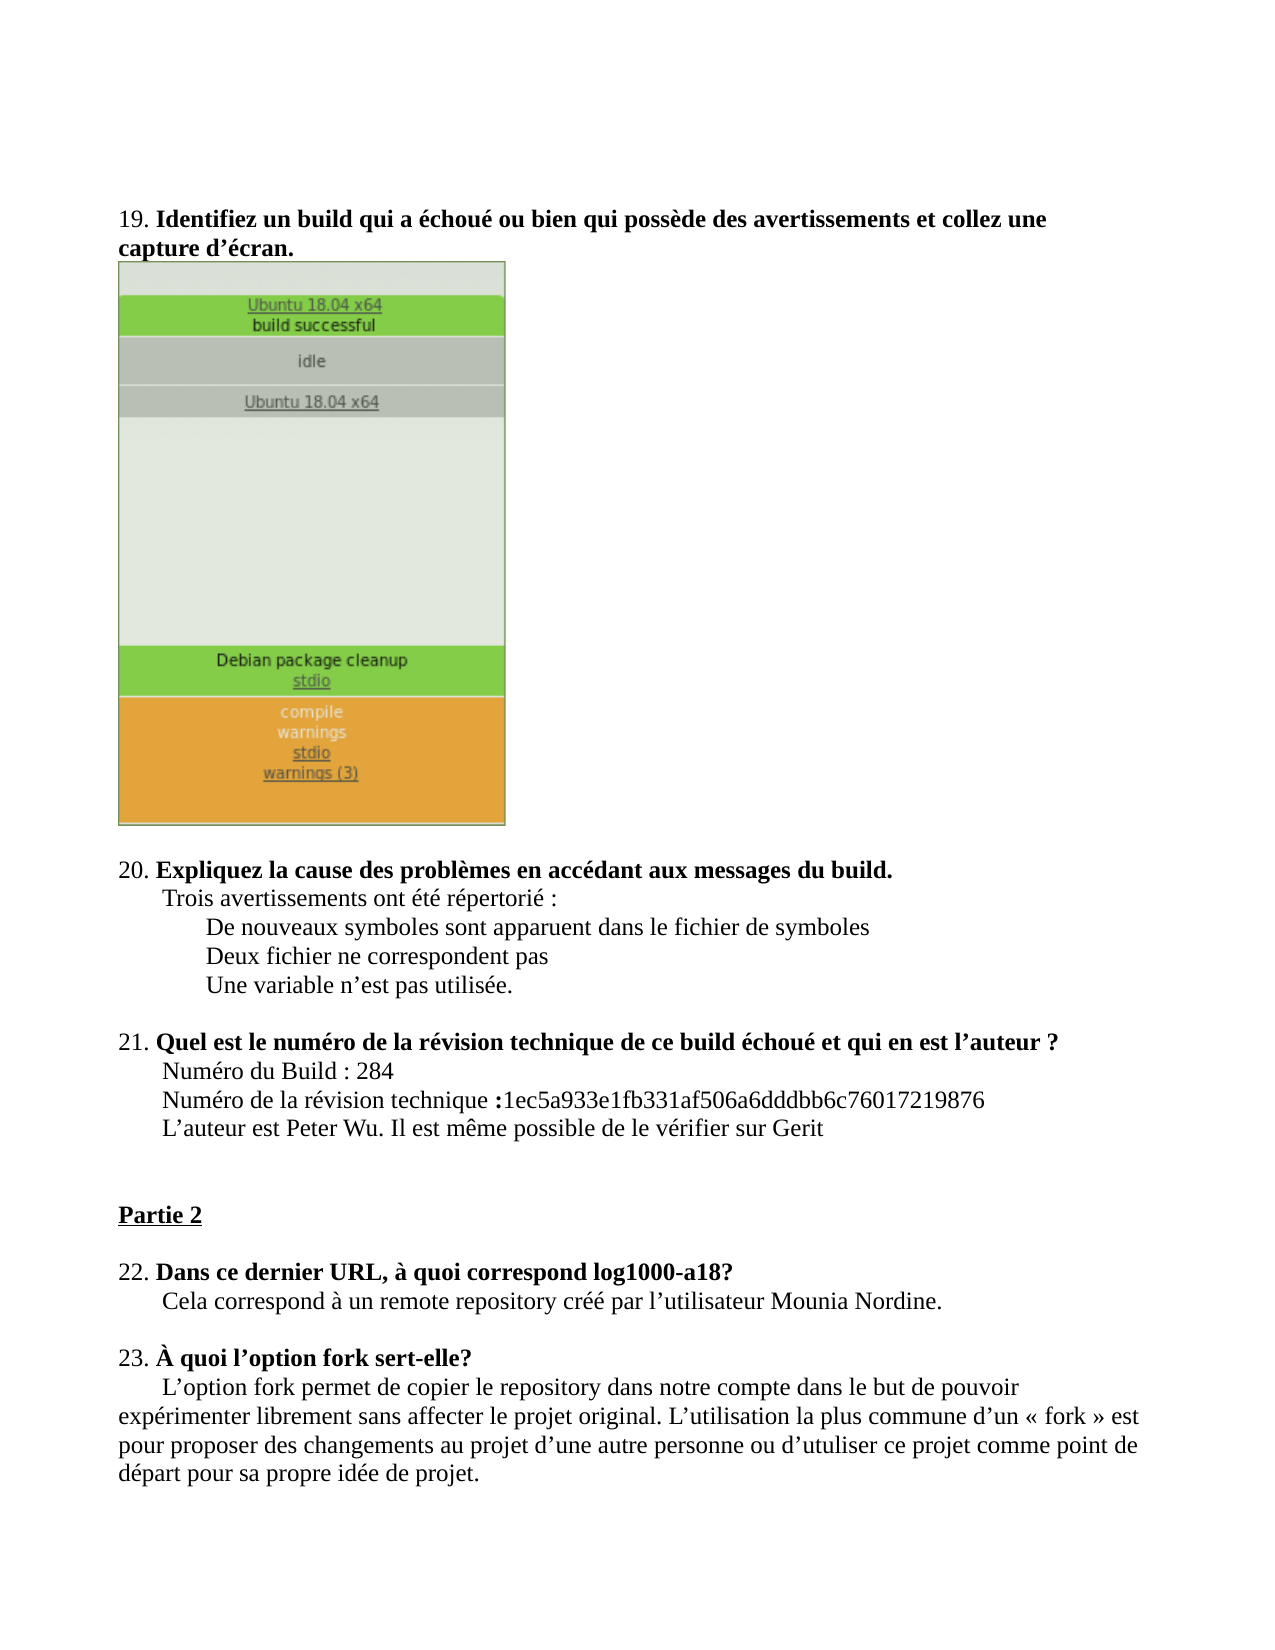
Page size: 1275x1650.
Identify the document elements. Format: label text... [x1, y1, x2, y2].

text 23. À quoi l’option fork sert-elle? [118, 1343, 1157, 1372]
text L’auteur est Peter Wu. Il est même possible de le vérifier sur Gerit [118, 1113, 1157, 1142]
text capture d’écran. [118, 233, 1157, 262]
text 22. Dans ce dernier URL, à quoi correspond log1000-a18? [118, 1257, 1157, 1286]
text Deux fichier ne correspondent pas [118, 941, 1157, 970]
text L’option fork permet de copier le repository dans notre compte dans le but de pouvoir expérimenter librement sans affecter le projet original. L’utilisation la plus commune d’un « fork » est pour proposer des changements au projet d’une autre personne ou d’utuliser ce projet comme point de départ pour sa propre idée de projet. [118, 1372, 1157, 1487]
text Cela correspond à un remote repository créé par l’utilisateur Mounia Nordine. [118, 1286, 1157, 1315]
picture [118, 261, 506, 826]
text 21. Quel est le numéro de la révision technique de ce build échoué et qui en est l’auteur ? [118, 1027, 1157, 1056]
text Trois avertissements ont été répertorié : [118, 883, 1157, 912]
text Numéro de la révision technique :1ec5a933e1fb331af506a6dddbb6c76017219876 [118, 1085, 1157, 1113]
text Numéro du Build : 284 [118, 1056, 1157, 1085]
text Une variable n’est pas utilisée. [118, 970, 1157, 998]
text 20. Expliquez la cause des problèmes en accédant aux messages du build. [118, 855, 1157, 883]
text Partie 2 [118, 1200, 1157, 1228]
text 19. Identifiez un build qui a échoué ou bien qui possède des avertissements et collez une [118, 204, 1157, 233]
text De nouveaux symboles sont apparuent dans le fichier de symboles [118, 912, 1157, 941]
